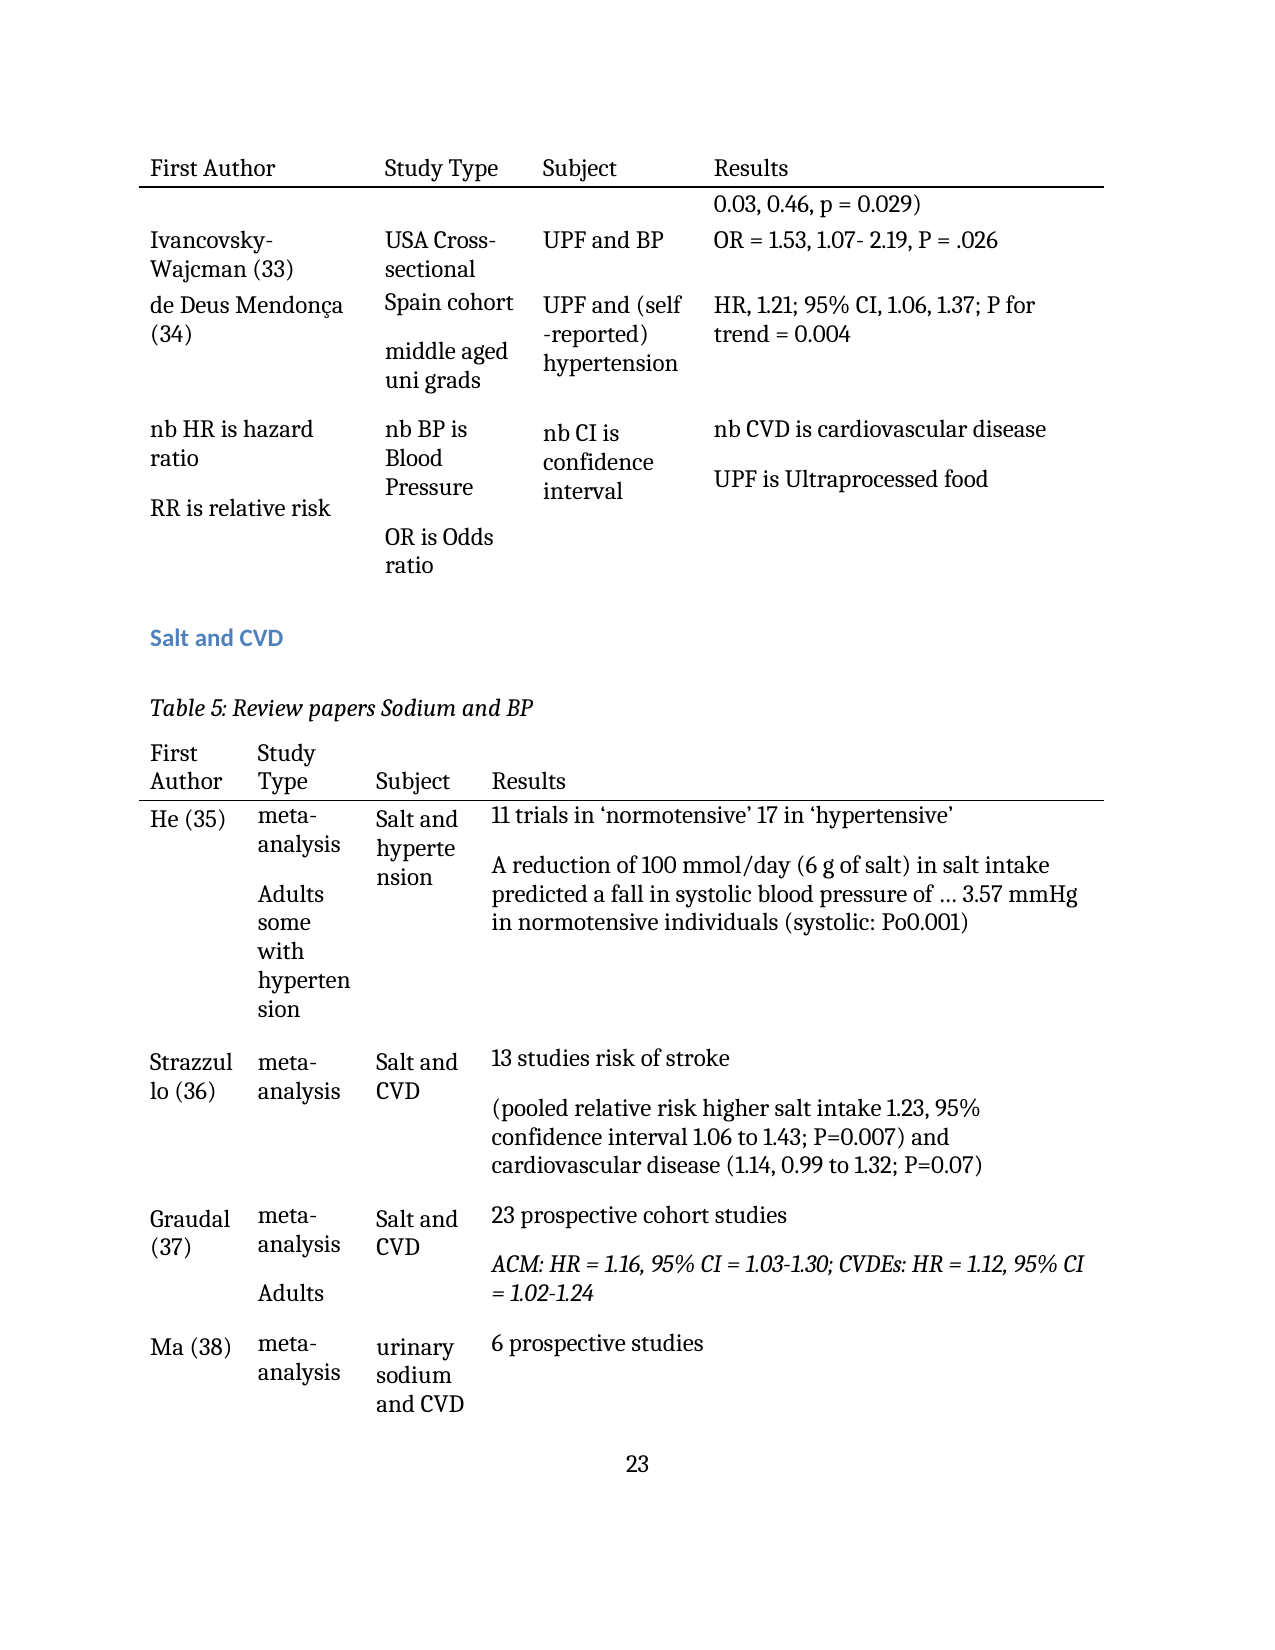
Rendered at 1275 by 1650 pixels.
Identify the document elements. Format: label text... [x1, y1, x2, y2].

table_header Subject [365, 735, 480, 800]
table_cell Spain cohort middle aged uni grads [374, 288, 532, 415]
subtitle Salt and CVD [150, 622, 1125, 652]
table_cell Salt and CVD [365, 1044, 480, 1201]
table_cell nb HR is hazard ratio RR is relative risk [139, 415, 373, 601]
table_cell Salt and CVD [365, 1201, 480, 1329]
table_cell OR = 1.53, 1.07- 2.19, P = .026 [703, 223, 1104, 287]
table_header Study Type [246, 735, 365, 800]
table_cell 0.03, 0.46, p = 0.029) [703, 188, 1104, 222]
table_cell 23 prospective cohort studies ACM: HR = 1.16, 95% CI = 1.03-1.30; CVDEs: HR = 1.12, 95% CI = 1.02-1.24 [480, 1201, 1104, 1329]
table_header First Author [139, 735, 246, 800]
table_cell UPF and BP [532, 223, 702, 287]
table_cell urinary sodium and CVD [365, 1329, 480, 1419]
table_cell nb CI is confidence interval [532, 415, 702, 601]
text Table 5: Review papers Sodium and BP [150, 693, 1125, 722]
table_cell 11 trials in ‘normotensive’ 17 in ‘hypertensive’ A reduction of 100 mmol/day (6 g of salt) in salt intake predicted a fall in systolic blood pressure of … 3.57 mmHg in normotensive individuals (systolic: Po0.001) [480, 801, 1104, 1044]
table_cell 6 prospective studies [480, 1329, 1104, 1419]
table_cell HR, 1.21; 95% CI, 1.06, 1.37; P for trend = 0.004 [703, 288, 1104, 415]
table_cell meta-analysis [246, 1044, 365, 1201]
table_cell [139, 188, 373, 222]
table_cell de Deus Mendonça (34) [139, 288, 373, 415]
table_cell meta-analysis [246, 1329, 365, 1419]
table_cell nb CVD is cardiovascular disease UPF is Ultraprocessed food [703, 415, 1104, 601]
table_cell UPF and (self -reported) hypertension [532, 288, 702, 415]
table_cell meta-analysis Adults some with hypertension [246, 801, 365, 1044]
table_header Study Type [374, 150, 532, 186]
table_cell nb BP is Blood Pressure OR is Odds ratio [374, 415, 532, 601]
table_header Subject [532, 150, 702, 186]
table_cell Ivancovsky-Wajcman (33) [139, 223, 373, 287]
table_header Results [703, 150, 1104, 186]
table_cell Graudal (37) [139, 1201, 246, 1329]
table_header Results [480, 735, 1104, 800]
table_header First Author [139, 150, 373, 186]
table_cell USA Cross-sectional [374, 223, 532, 287]
table_cell meta-analysis Adults [246, 1201, 365, 1329]
table_cell [532, 188, 702, 222]
table_cell 13 studies risk of stroke (pooled relative risk higher salt intake 1.23, 95% confidence interval 1.06 to 1.43; P=0.007) and cardiovascular disease (1.14, 0.99 to 1.32; P=0.07) [480, 1044, 1104, 1201]
table_cell Strazzullo (36) [139, 1044, 246, 1201]
table_cell [374, 188, 532, 222]
table_cell He (35) [139, 801, 246, 1044]
table_cell Salt and hypertension [365, 801, 480, 1044]
table_cell Ma (38) [139, 1329, 246, 1419]
